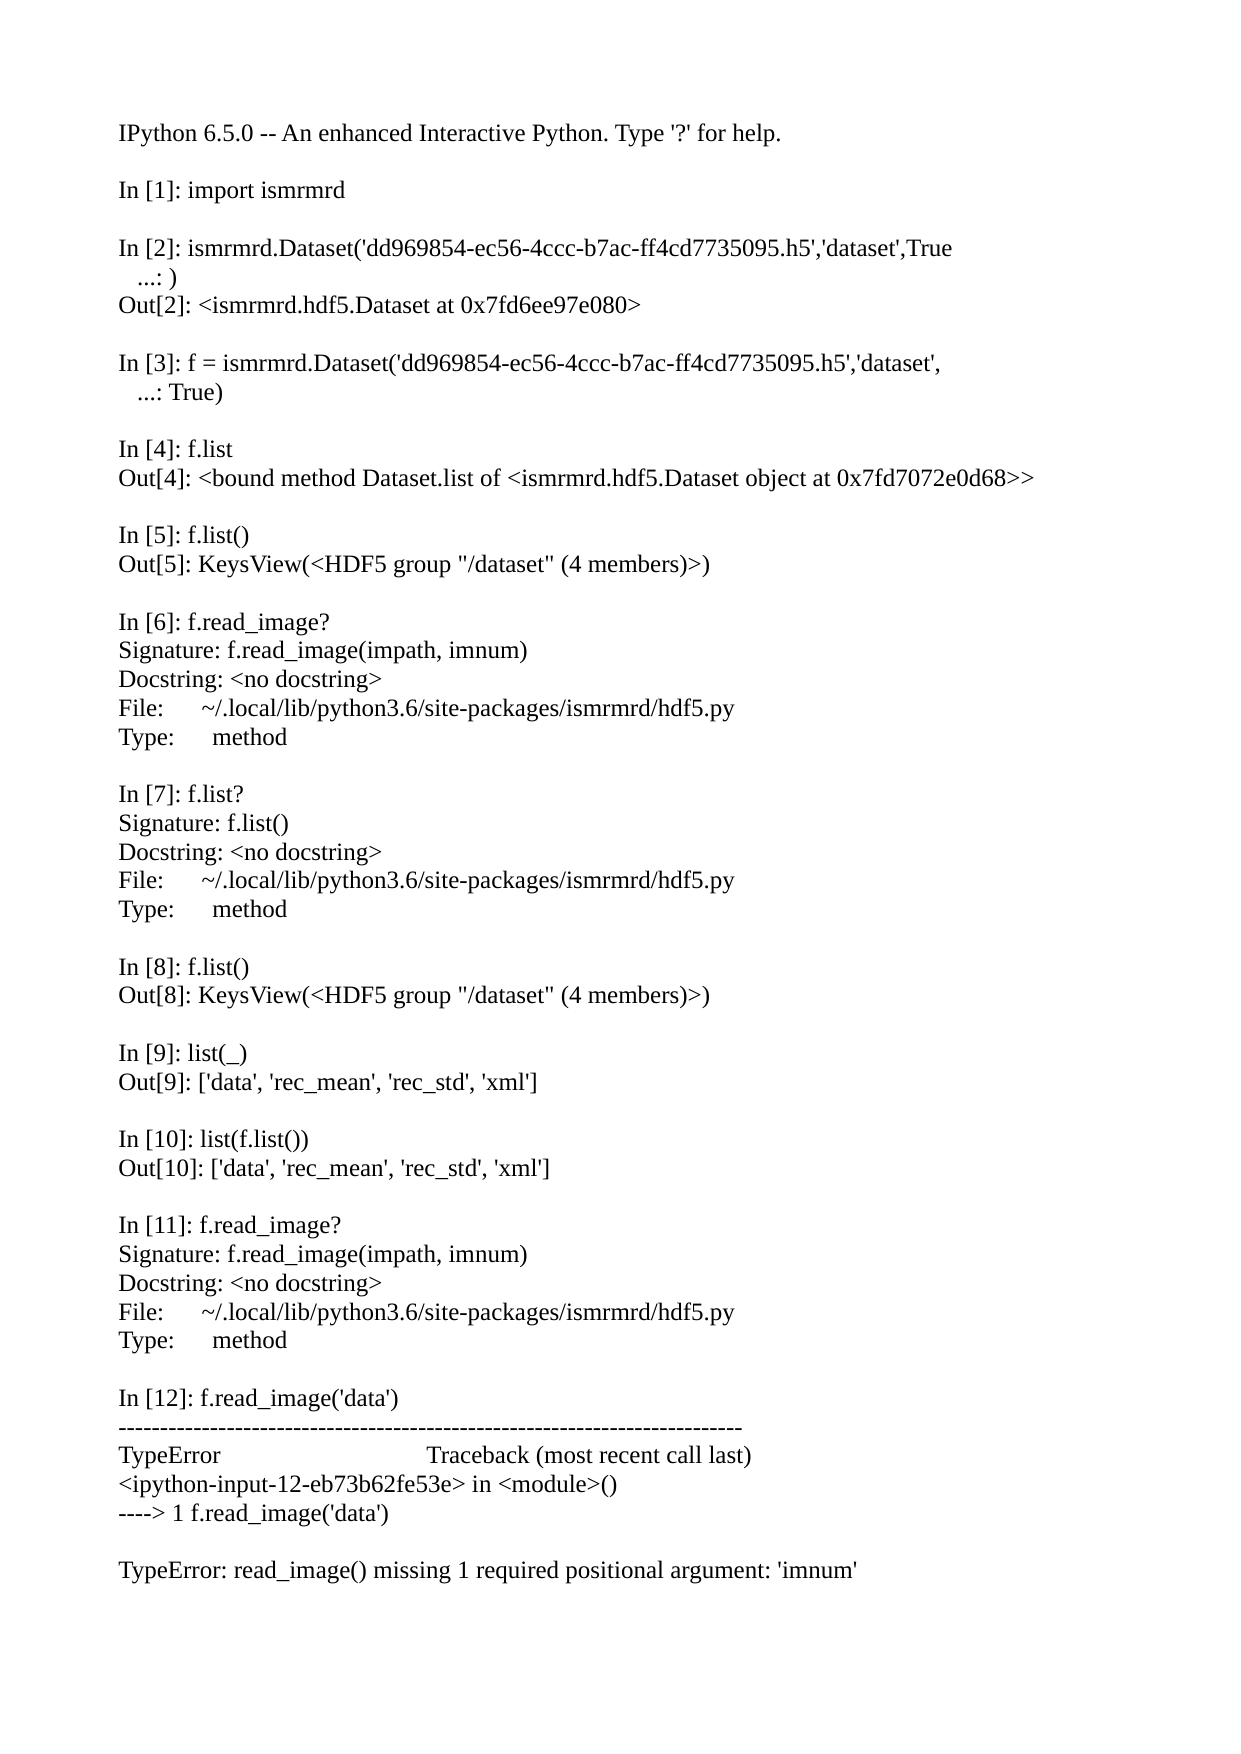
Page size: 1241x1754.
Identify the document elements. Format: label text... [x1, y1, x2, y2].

text Out[9]: ['data', 'rec_mean', 'rec_std', 'xml'] [118, 1067, 1122, 1096]
text In [12]: f.read_image('data') [118, 1383, 1122, 1412]
text ...: ) [118, 262, 1122, 291]
text ----> 1 f.read_image('data') [118, 1498, 1122, 1527]
text TypeError Traceback (most recent call last) [118, 1441, 1122, 1469]
text In [8]: f.list() [118, 952, 1122, 981]
text Signature: f.list() [118, 808, 1122, 837]
text In [3]: f = ismrmrd.Dataset('dd969854-ec56-4ccc-b7ac-ff4cd7735095.h5','dataset', [118, 348, 1122, 377]
text In [6]: f.read_image? [118, 607, 1122, 636]
text Docstring: <no docstring> [118, 1268, 1122, 1297]
text File: ~/.local/lib/python3.6/site-packages/ismrmrd/hdf5.py [118, 1297, 1122, 1326]
text File: ~/.local/lib/python3.6/site-packages/ismrmrd/hdf5.py [118, 693, 1122, 722]
text Signature: f.read_image(impath, imnum) [118, 636, 1122, 664]
text Docstring: <no docstring> [118, 837, 1122, 866]
text In [1]: import ismrmrd [118, 176, 1122, 204]
text Out[4]: <bound method Dataset.list of <ismrmrd.hdf5.Dataset object at 0x7fd7072e0d68>> [118, 463, 1122, 492]
text ...: True) [118, 377, 1122, 406]
text Out[10]: ['data', 'rec_mean', 'rec_std', 'xml'] [118, 1153, 1122, 1182]
text TypeError: read_image() missing 1 required positional argument: 'imnum' [118, 1556, 1122, 1584]
text <ipython-input-12-eb73b62fe53e> in <module>() [118, 1469, 1122, 1498]
text Type: method [118, 894, 1122, 923]
text In [4]: f.list [118, 434, 1122, 463]
text Out[8]: KeysView(<HDF5 group "/dataset" (4 members)>) [118, 981, 1122, 1009]
text Out[2]: <ismrmrd.hdf5.Dataset at 0x7fd6ee97e080> [118, 291, 1122, 319]
text Signature: f.read_image(impath, imnum) [118, 1239, 1122, 1268]
text --------------------------------------------------------------------------- [118, 1412, 1122, 1441]
text In [9]: list(_) [118, 1038, 1122, 1067]
text File: ~/.local/lib/python3.6/site-packages/ismrmrd/hdf5.py [118, 866, 1122, 894]
text In [7]: f.list? [118, 779, 1122, 808]
text Docstring: <no docstring> [118, 664, 1122, 693]
text Type: method [118, 1326, 1122, 1354]
text In [2]: ismrmrd.Dataset('dd969854-ec56-4ccc-b7ac-ff4cd7735095.h5','dataset',True [118, 233, 1122, 262]
text In [11]: f.read_image? [118, 1211, 1122, 1239]
text Out[5]: KeysView(<HDF5 group "/dataset" (4 members)>) [118, 549, 1122, 578]
text Type: method [118, 722, 1122, 751]
text In [10]: list(f.list()) [118, 1124, 1122, 1153]
text IPython 6.5.0 -- An enhanced Interactive Python. Type '?' for help. [118, 118, 1122, 147]
text In [5]: f.list() [118, 521, 1122, 549]
